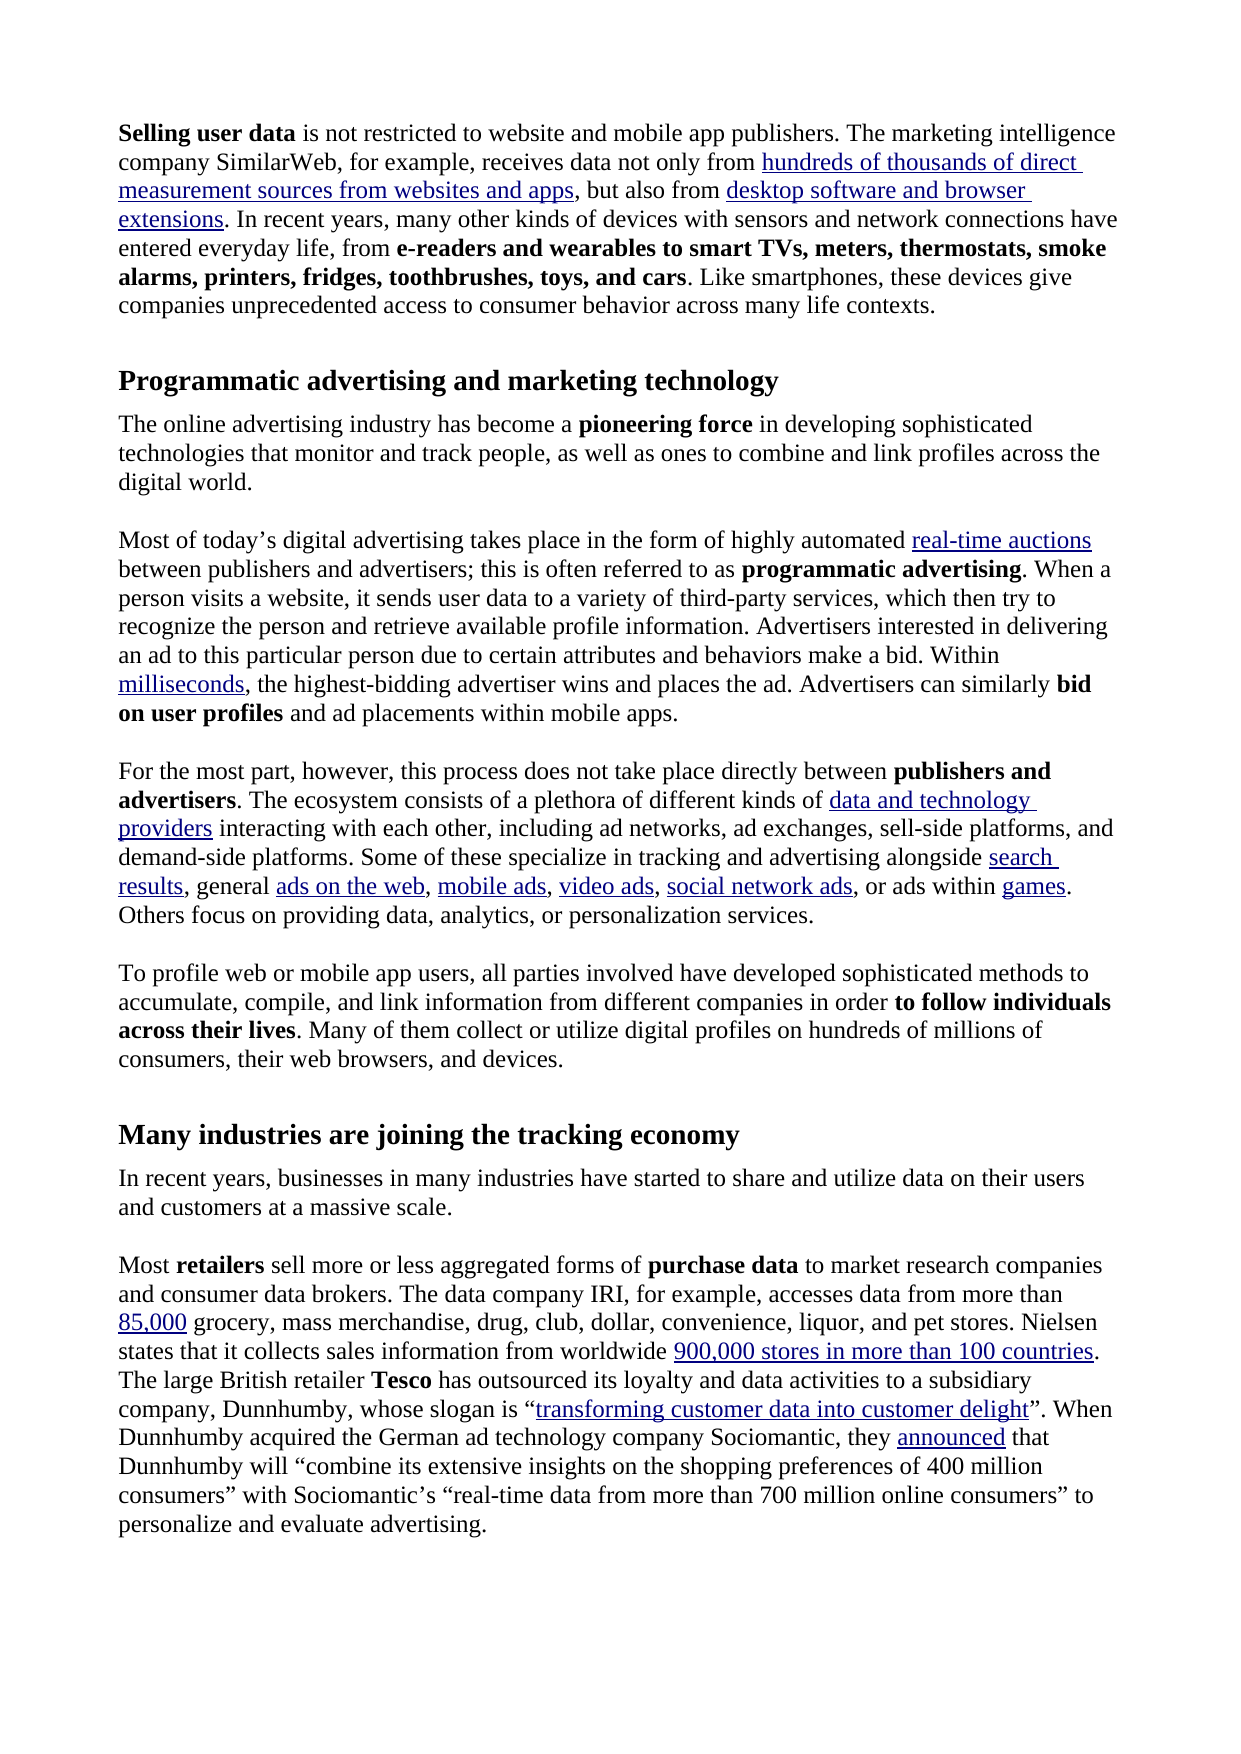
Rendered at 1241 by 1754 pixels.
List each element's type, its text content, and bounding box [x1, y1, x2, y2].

text Most of today’s digital advertising takes place in the form of highly automated real-time auctions between publishers and advertisers; this is often referred to as programmatic advertising. When a person visits a website, it sends user data to a variety of third-party services, which then try to recognize the person and retrieve available profile information. Advertisers interested in delivering an ad to this particular person due to certain attributes and behaviors make a bid. Within milliseconds, the highest-bidding advertiser wins and places the ad. Advertisers can similarly bid on user profiles and ad placements within mobile apps. [118, 525, 1122, 726]
subtitle Many industries are joining the tracking economy [118, 1117, 1122, 1151]
text Most retailers sell more or less aggregated forms of purchase data to market research companies and consumer data brokers. The data company IRI, for example, accesses data from more than 85,000 grocery, mass merchandise, drug, club, dollar, convenience, liquor, and pet stores. Nielsen states that it collects sales information from worldwide 900,000 stores in more than 100 countries. The large British retailer Tesco has outsourced its loyalty and data activities to a subsidiary company, Dunnhumby, whose slogan is “transforming customer data into customer delight”. When Dunnhumby acquired the German ad technology company Sociomantic, they announced that Dunnhumby will “combine its extensive insights on the shopping preferences of 400 million consumers” with Sociomantic’s “real-time data from more than 700 million online consumers” to personalize and evaluate advertising. [118, 1250, 1122, 1537]
text For the most part, however, this process does not take place directly between publishers and advertisers. The ecosystem consists of a plethora of different kinds of data and technology providers interacting with each other, including ad networks, ad exchanges, sell-side platforms, and demand-side platforms. Some of these specialize in tracking and advertising alongside search results, general ads on the web, mobile ads, video ads, social network ads, or ads within games. Others focus on providing data, analytics, or personalization services. [118, 756, 1122, 928]
text The online advertising industry has become a pioneering force in developing sophisticated technologies that monitor and track people, as well as ones to combine and link profiles across the digital world. [118, 409, 1122, 496]
subtitle Programmatic advertising and marketing technology [118, 363, 1122, 397]
text To profile web or mobile app users, all parties involved have developed sophisticated methods to accumulate, compile, and link information from different companies in order to follow individuals across their lives. Many of them collect or utilize digital profiles on hundreds of millions of consumers, their web browsers, and devices. [118, 958, 1122, 1073]
text In recent years, businesses in many industries have started to share and utilize data on their users and customers at a massive scale. [118, 1163, 1122, 1221]
text Selling user data is not restricted to website and mobile app publishers. The marketing intelligence company SimilarWeb, for example, receives data not only from hundreds of thousands of direct measurement sources from websites and apps, but also from desktop software and browser extensions. In recent years, many other kinds of devices with sensors and network connections have entered everyday life, from e-readers and wearables to smart TVs, meters, thermostats, smoke alarms, printers, fridges, toothbrushes, toys, and cars. Like smartphones, these devices give companies unprecedented access to consumer behavior across many life contexts. [118, 118, 1122, 319]
